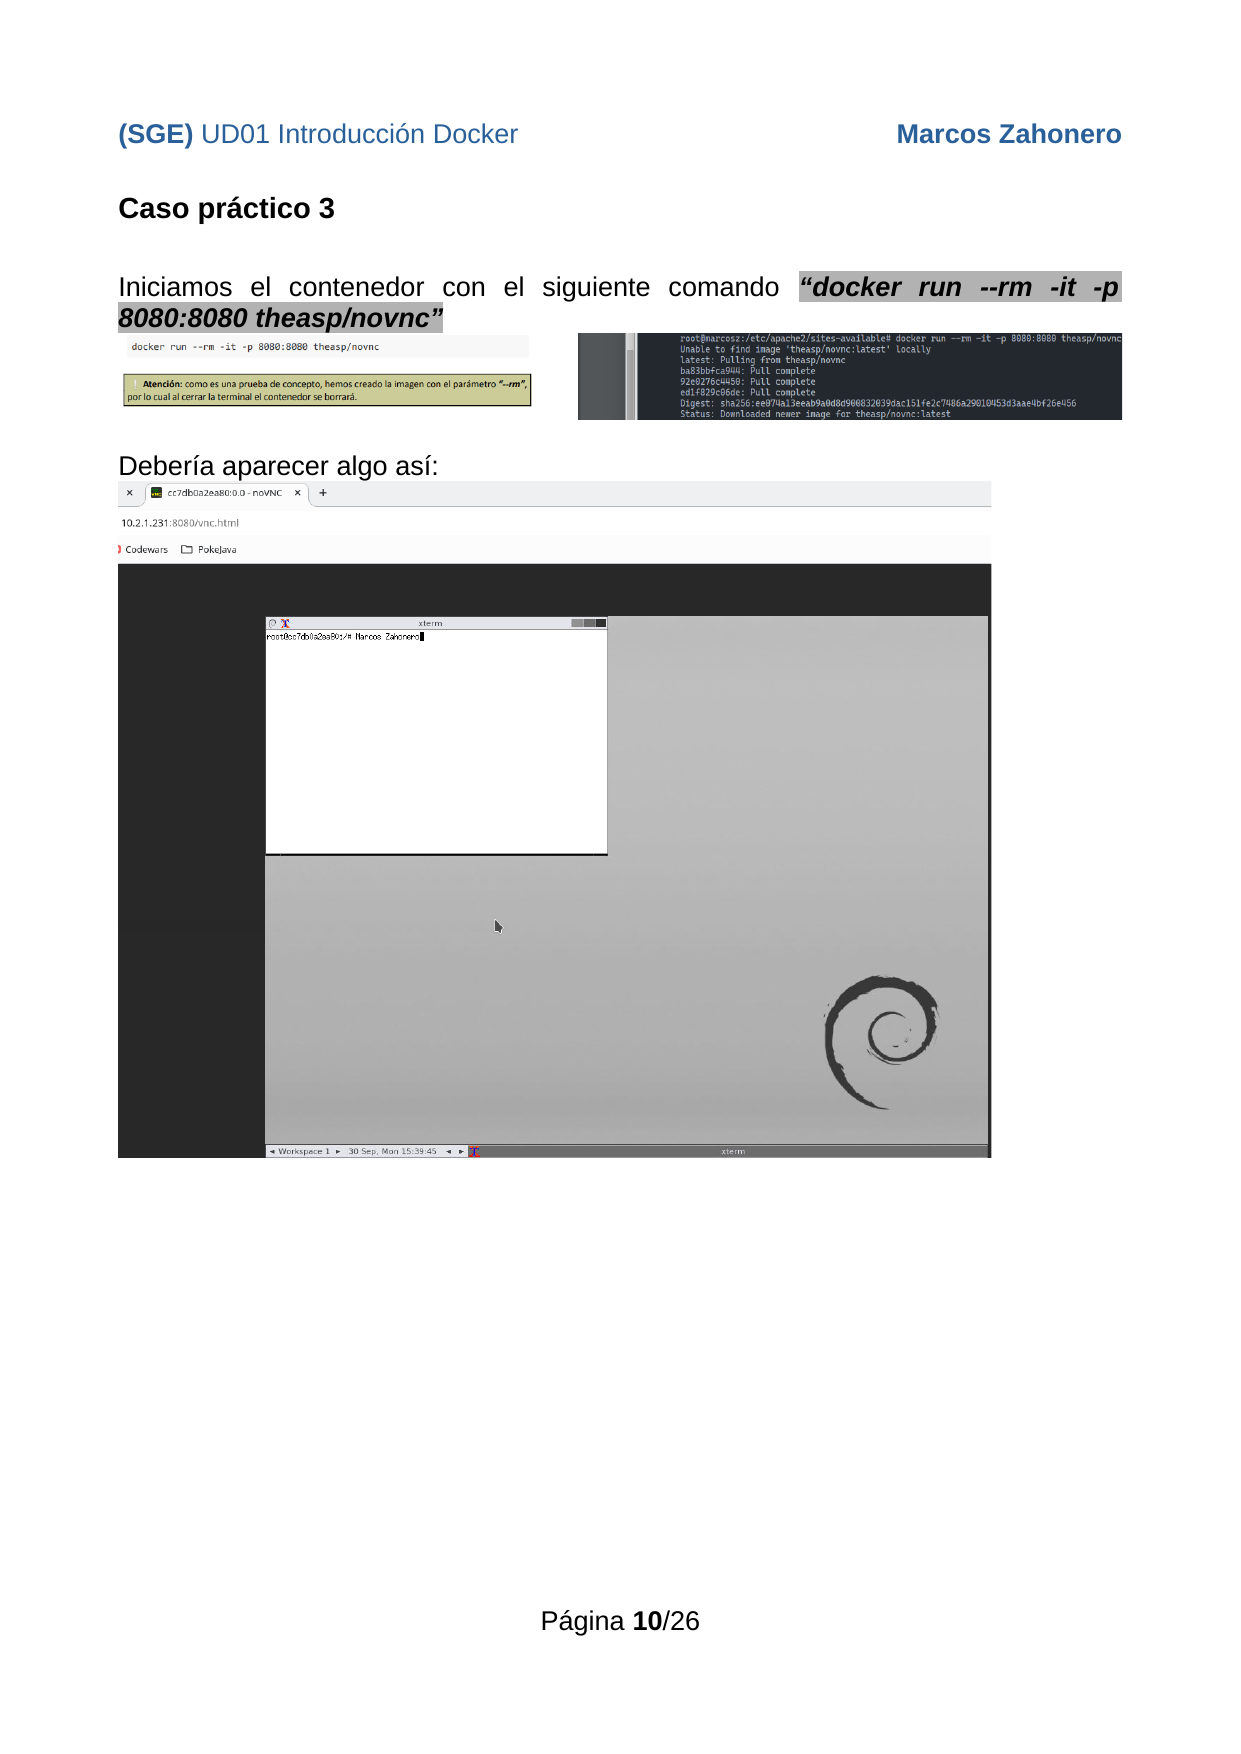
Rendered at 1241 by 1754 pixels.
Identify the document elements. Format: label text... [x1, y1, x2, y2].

subtitle Caso práctico 3 [118, 191, 1122, 225]
picture [118, 333, 1123, 420]
picture [118, 481, 992, 1158]
text Iniciamos el contenedor con el siguiente comando “docker run --rm -it -p 8080:8080 theasp/novnc” [118, 271, 1122, 333]
text Debería aparecer algo así: [118, 450, 1122, 482]
